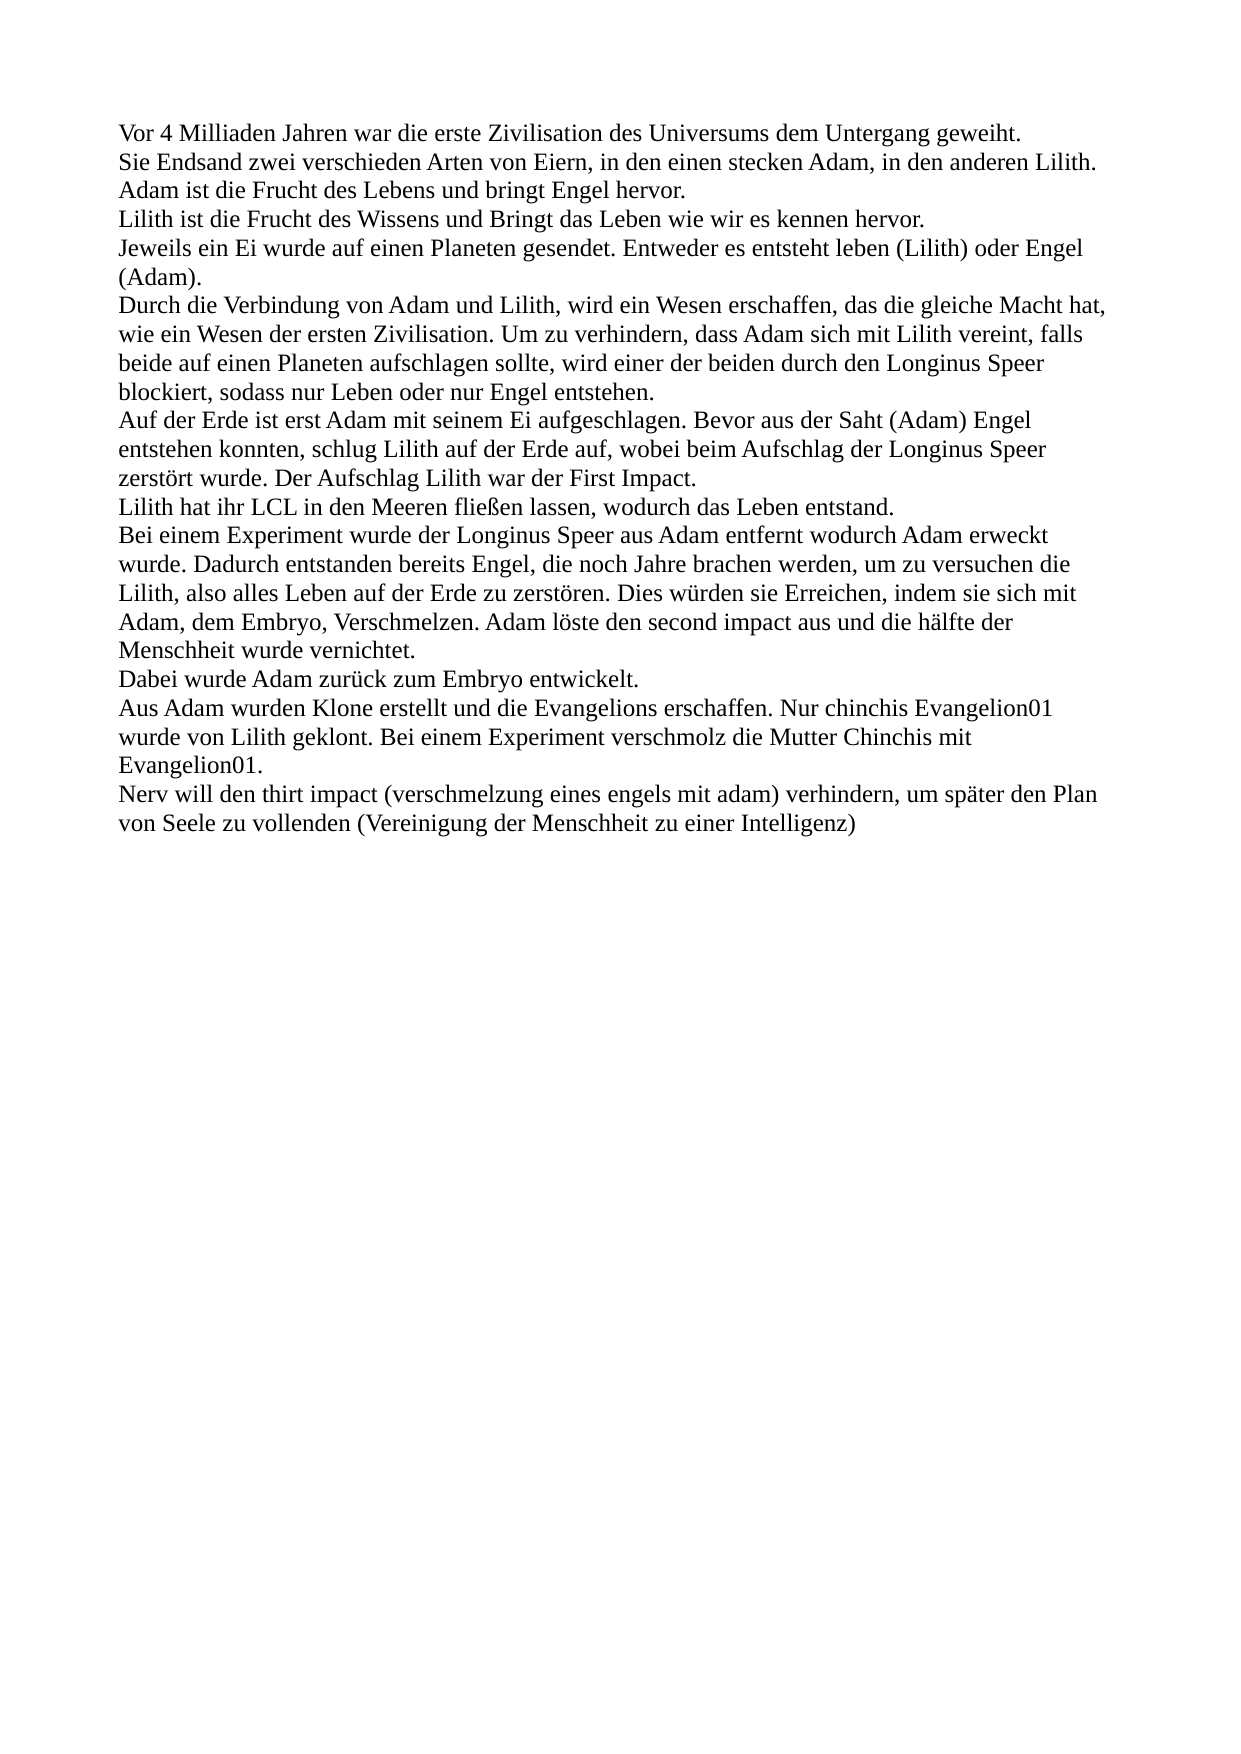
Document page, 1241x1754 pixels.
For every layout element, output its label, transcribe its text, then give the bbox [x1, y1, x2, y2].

text Vor 4 Milliaden Jahren war die erste Zivilisation des Universums dem Untergang geweiht. [118, 118, 1122, 147]
text Lilith ist die Frucht des Wissens und Bringt das Leben wie wir es kennen hervor. [118, 204, 1122, 233]
text Nerv will den thirt impact (verschmelzung eines engels mit adam) verhindern, um später den Plan von Seele zu vollenden (Vereinigung der Menschheit zu einer Intelligenz) [118, 779, 1122, 837]
text Dabei wurde Adam zurück zum Embryo entwickelt. [118, 664, 1122, 693]
text Jeweils ein Ei wurde auf einen Planeten gesendet. Entweder es entsteht leben (Lilith) oder Engel (Adam). [118, 233, 1122, 291]
text Sie Endsand zwei verschieden Arten von Eiern, in den einen stecken Adam, in den anderen Lilith. [118, 147, 1122, 176]
text Auf der Erde ist erst Adam mit seinem Ei aufgeschlagen. Bevor aus der Saht (Adam) Engel entstehen konnten, schlug Lilith auf der Erde auf, wobei beim Aufschlag der Longinus Speer zerstört wurde. Der Aufschlag Lilith war der First Impact. [118, 406, 1122, 492]
text Lilith hat ihr LCL in den Meeren fließen lassen, wodurch das Leben entstand. [118, 492, 1122, 521]
text Adam ist die Frucht des Lebens und bringt Engel hervor. [118, 176, 1122, 204]
text Aus Adam wurden Klone erstellt und die Evangelions erschaffen. Nur chinchis Evangelion01 wurde von Lilith geklont. Bei einem Experiment verschmolz die Mutter Chinchis mit Evangelion01. [118, 693, 1122, 779]
text Bei einem Experiment wurde der Longinus Speer aus Adam entfernt wodurch Adam erweckt wurde. Dadurch entstanden bereits Engel, die noch Jahre brachen werden, um zu versuchen die Lilith, also alles Leben auf der Erde zu zerstören. Dies würden sie Erreichen, indem sie sich mit Adam, dem Embryo, Verschmelzen. Adam löste den second impact aus und die hälfte der Menschheit wurde vernichtet. [118, 521, 1122, 664]
text Durch die Verbindung von Adam und Lilith, wird ein Wesen erschaffen, das die gleiche Macht hat, wie ein Wesen der ersten Zivilisation. Um zu verhindern, dass Adam sich mit Lilith vereint, falls beide auf einen Planeten aufschlagen sollte, wird einer der beiden durch den Longinus Speer blockiert, sodass nur Leben oder nur Engel entstehen. [118, 291, 1122, 406]
